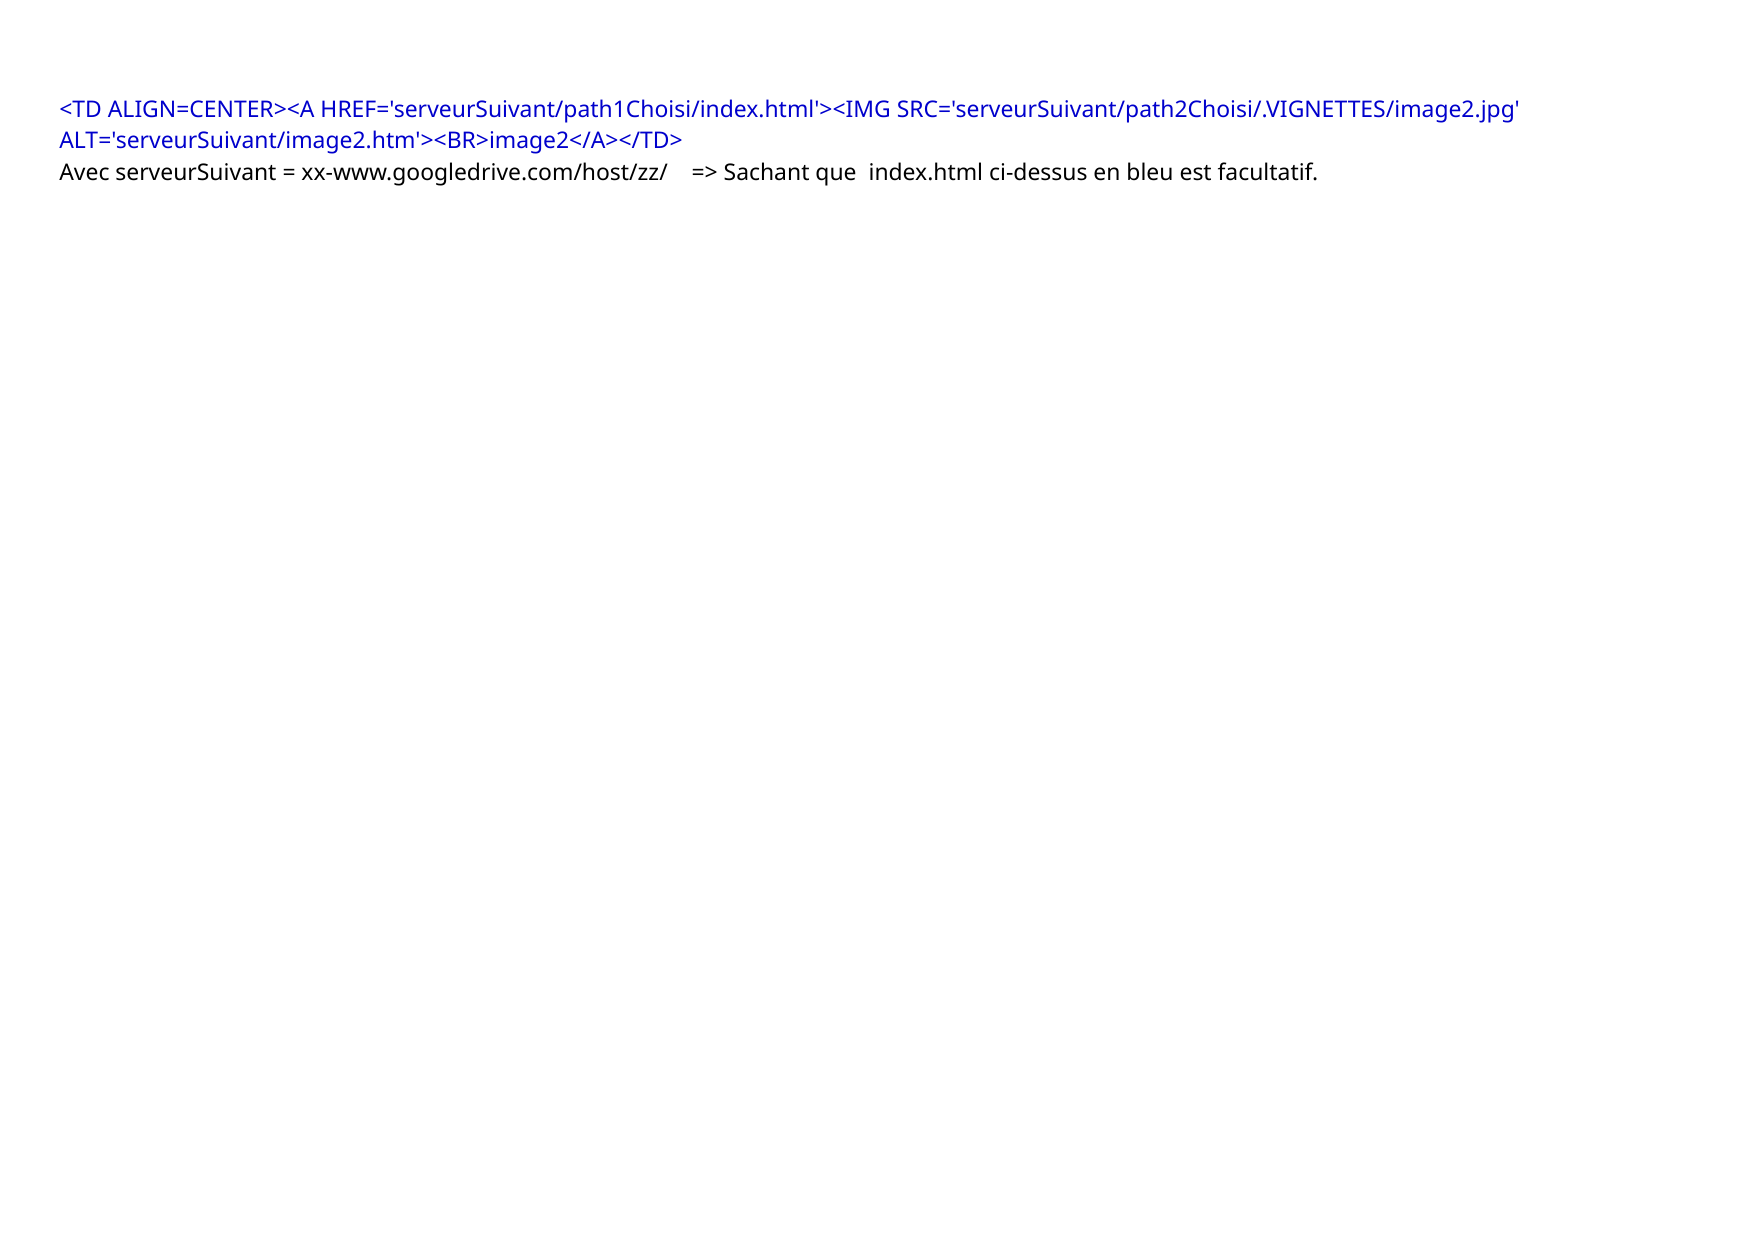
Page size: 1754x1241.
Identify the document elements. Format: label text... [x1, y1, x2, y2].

text <TD ALIGN=CENTER><A HREF='serveurSuivant/path1Choisi/index.html'><IMG SRC='serveurSuivant/path2Choisi/.VIGNETTES/image2.jpg' ALT='serveurSuivant/image2.htm'><BR>image2</A></TD> [59, 93, 1695, 156]
text Avec serveurSuivant = xx-www.googledrive.com/host/zz/ => Sachant que index.html ci-dessus en bleu est facultatif. [59, 156, 1695, 187]
